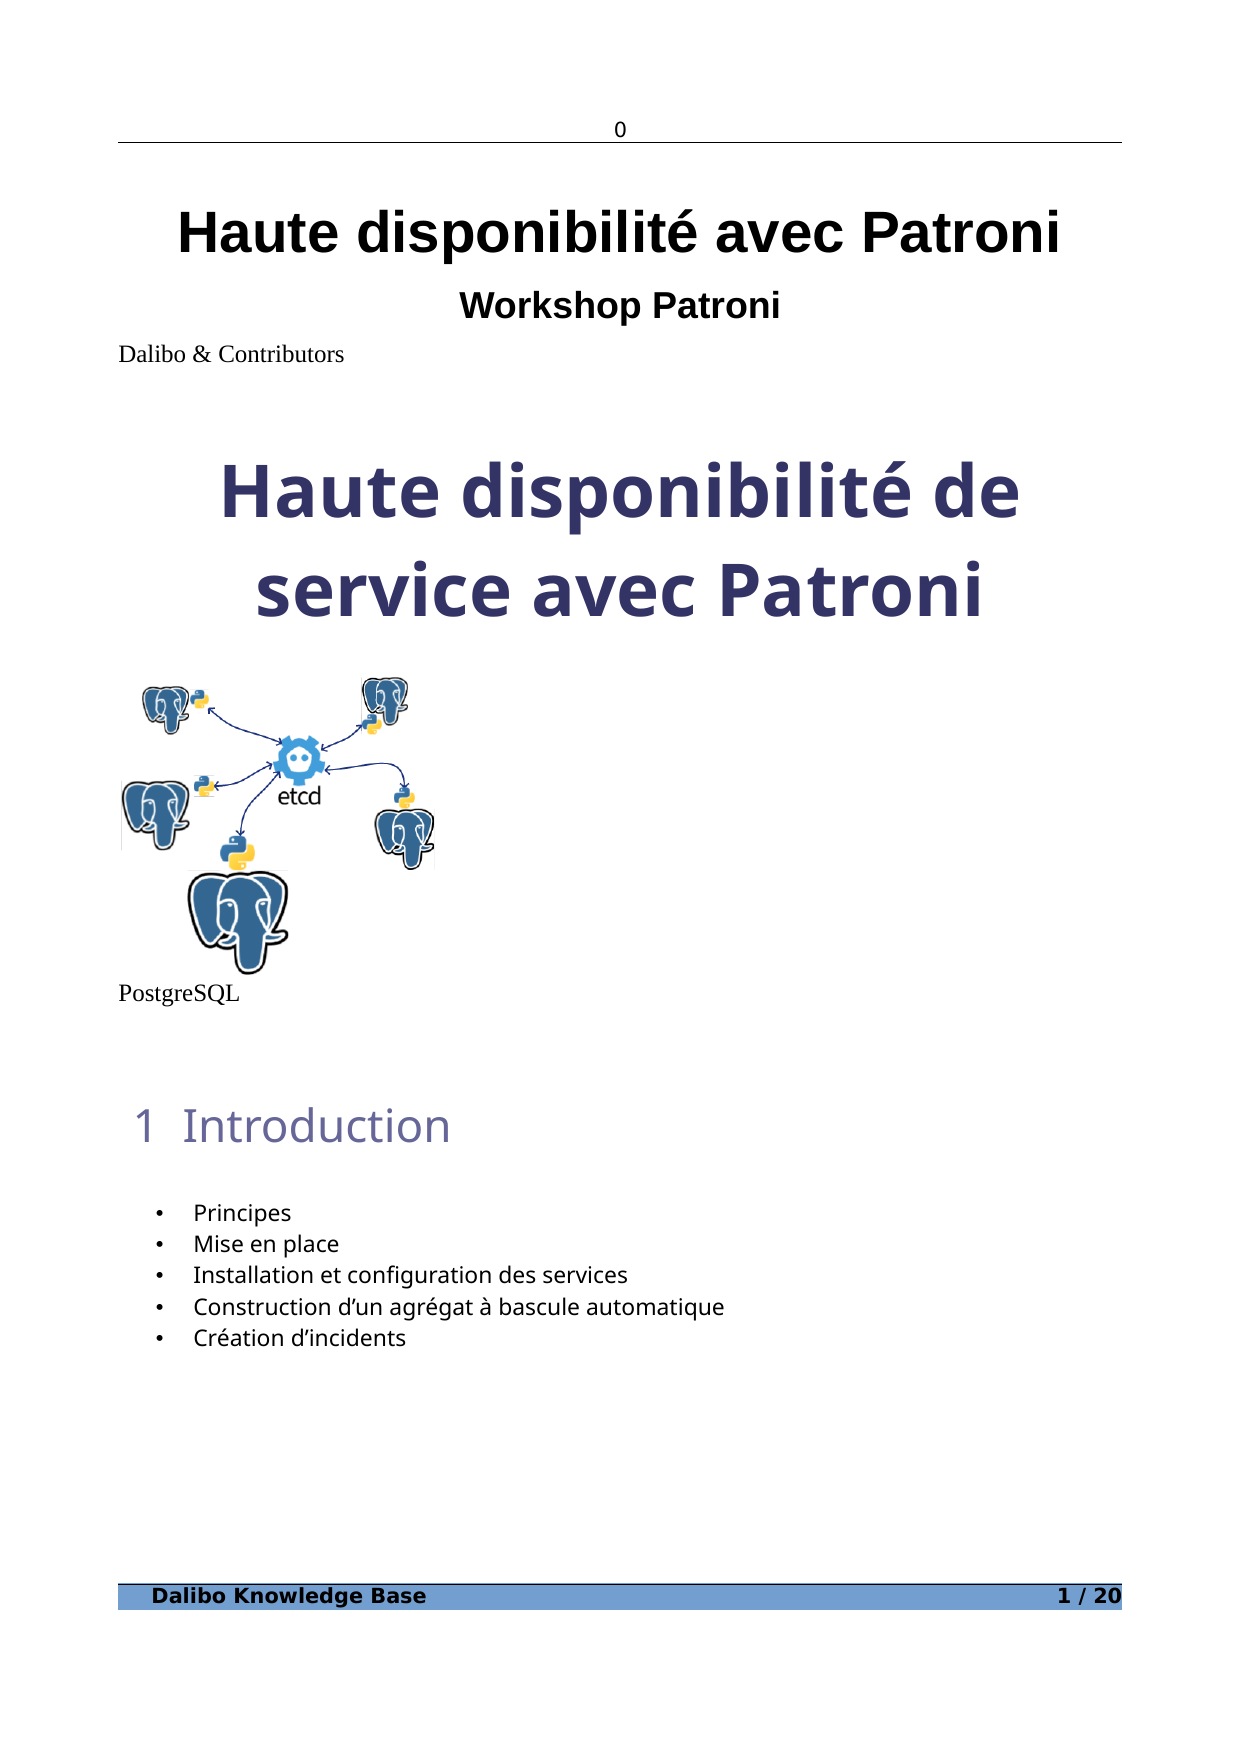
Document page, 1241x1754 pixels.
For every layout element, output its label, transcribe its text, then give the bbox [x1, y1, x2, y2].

subtitle Haute disponibilité de service avec Patroni [118, 439, 1122, 638]
list Installation et configuration des services [156, 1259, 1122, 1291]
subtitle Introduction [121, 1093, 1122, 1155]
list Mise en place [156, 1228, 1122, 1259]
list Construction d’un agrégat à bascule automatique [156, 1291, 1122, 1322]
list Principes [156, 1197, 1122, 1228]
picture [118, 674, 435, 978]
text Dalibo & Contributors [118, 339, 1122, 368]
title Haute disponibilité avec Patroni [118, 198, 1122, 265]
list Création d’incidents [156, 1322, 1122, 1353]
subtitle Workshop Patroni [118, 284, 1122, 327]
text PostgreSQL [118, 978, 1122, 1007]
